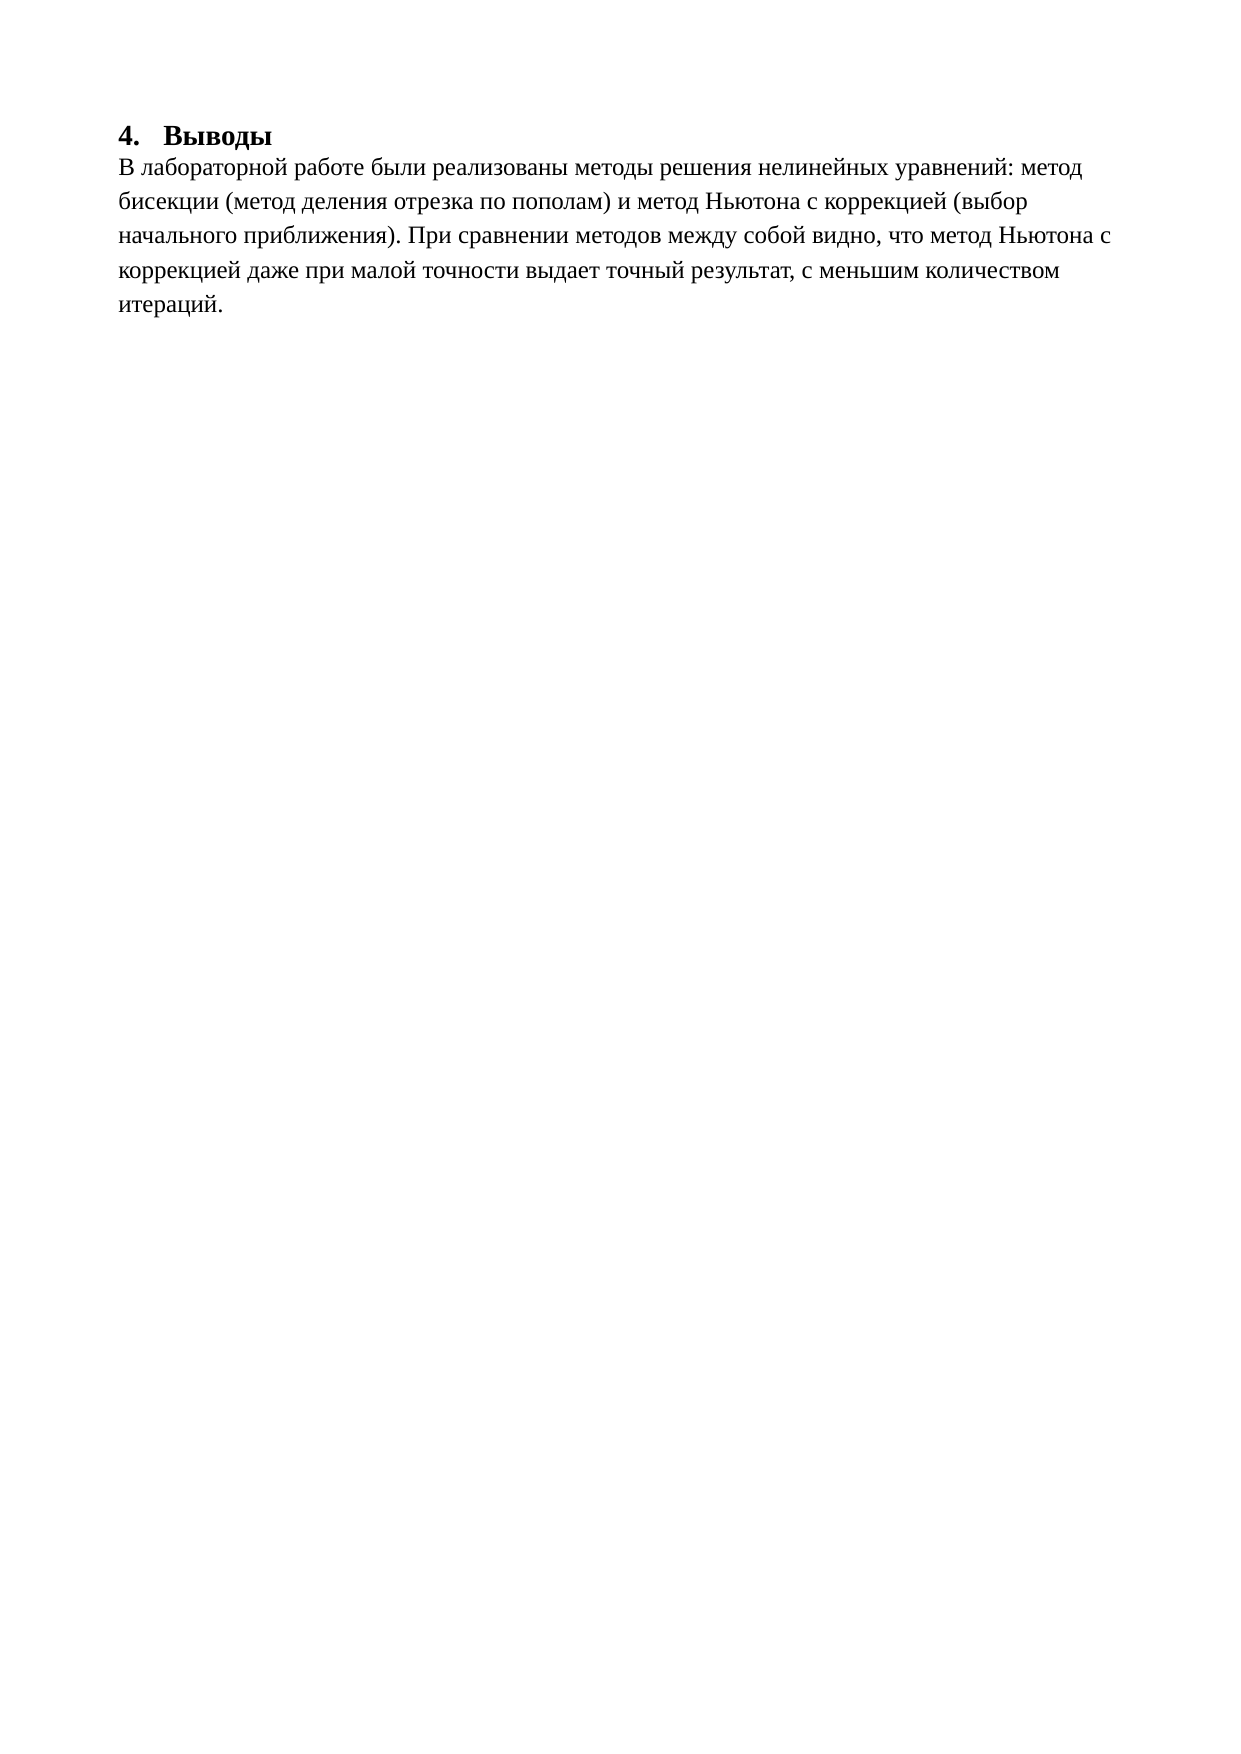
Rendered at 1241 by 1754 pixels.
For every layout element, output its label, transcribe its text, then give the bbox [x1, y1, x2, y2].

text В лабораторной работе были реализованы методы решения нелинейных уравнений: метод бисекции (метод деления отрезка по пополам) и метод Ньютона с коррекцией (выбор начального приближения). При сравнении методов между собой видно, что метод Ньютона с коррекцией даже при малой точности выдает точный результат, с меньшим количеством итераций. [118, 152, 1122, 318]
subtitle Выводы [118, 118, 1122, 152]
